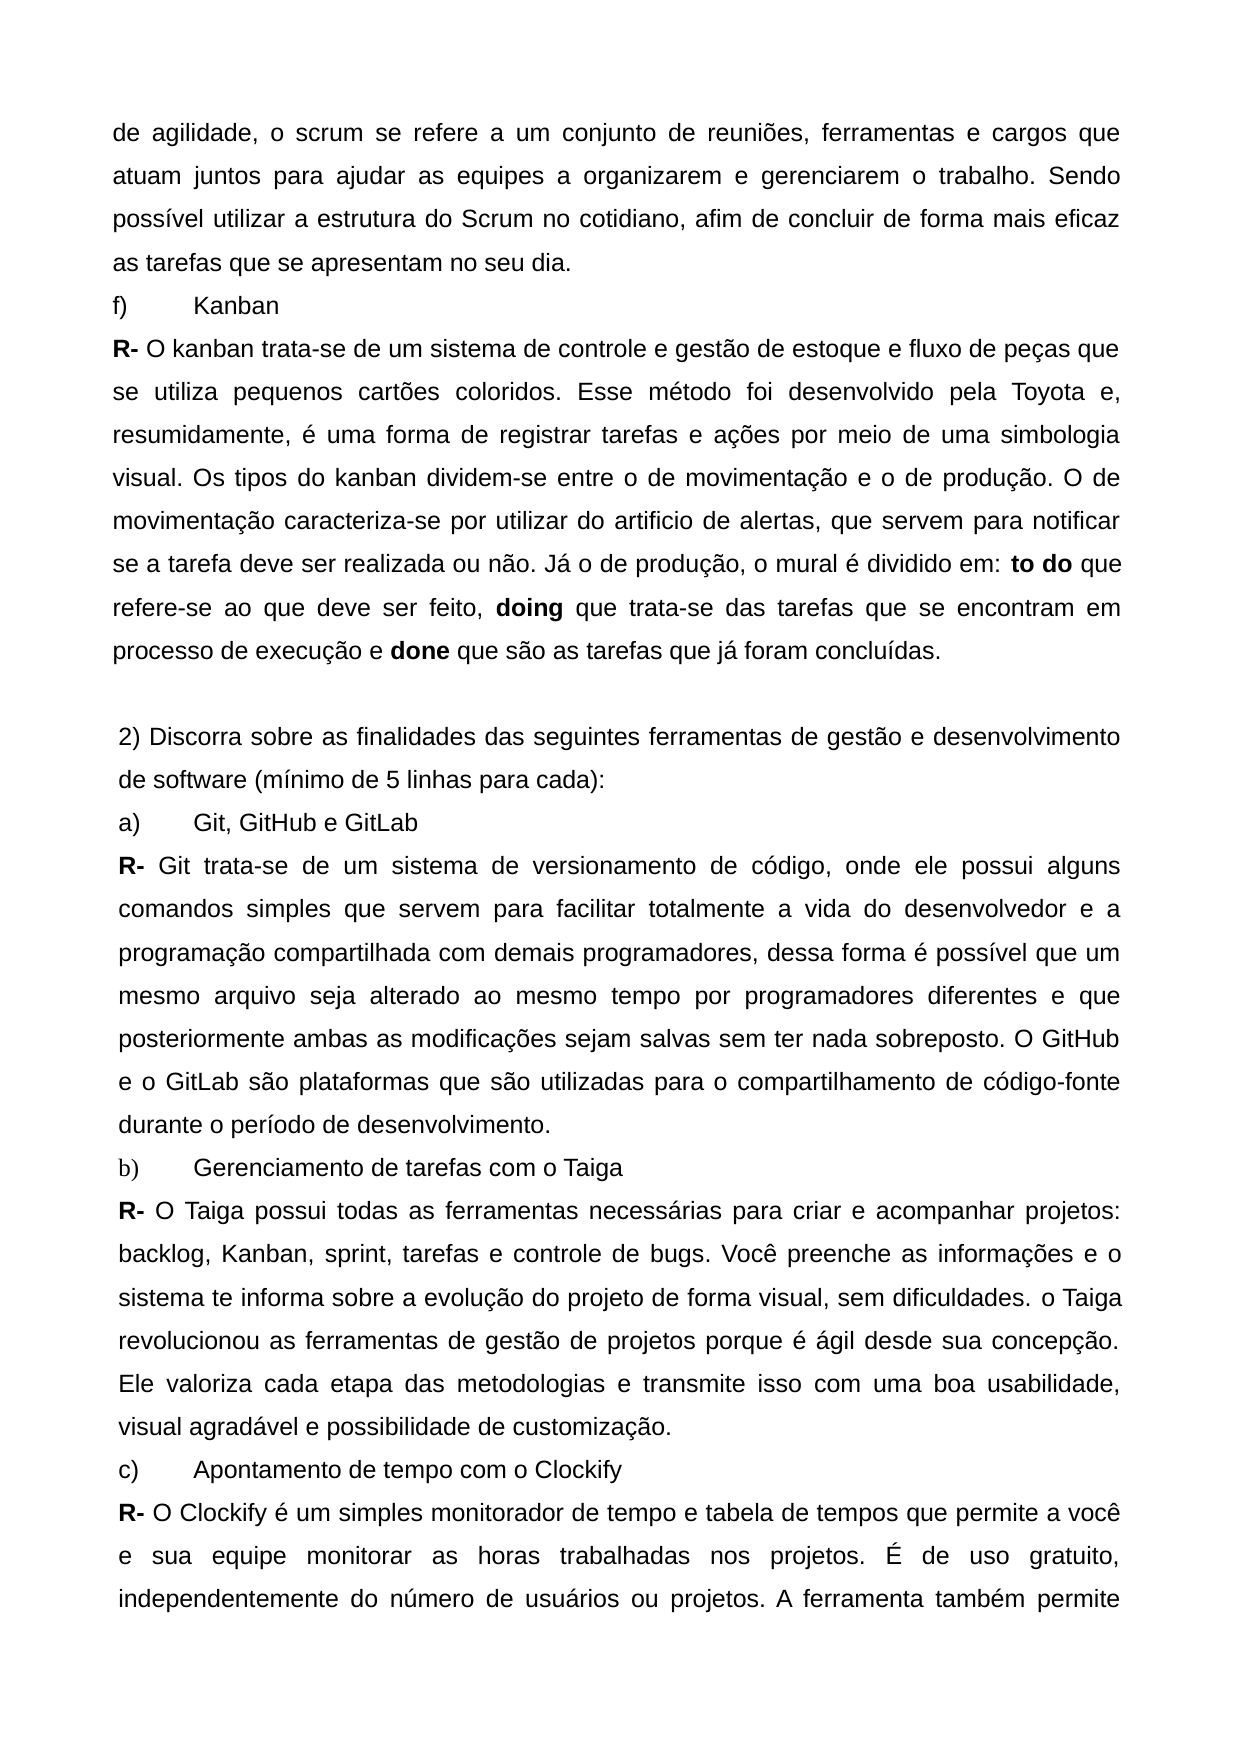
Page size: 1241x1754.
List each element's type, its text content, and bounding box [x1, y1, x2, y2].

list Git, GitHub e GitLab [118, 808, 1122, 837]
list R- Git trata-se de um sistema de versionamento de código, onde ele possui alguns comandos simples que servem para facilitar totalmente a vida do desenvolvedor e a programação compartilhada com demais programadores, dessa forma é possível que um mesmo arquivo seja alterado ao mesmo tempo por programadores diferentes e que posteriormente ambas as modificações sejam salvas sem ter nada sobreposto. O GitHub e o GitLab são plataformas que são utilizadas para o compartilhamento de código-fonte durante o período de desenvolvimento. [118, 851, 1122, 1139]
list de agilidade, o scrum se refere a um conjunto de reuniões, ferramentas e cargos que atuam juntos para ajudar as equipes a organizarem e gerenciarem o trabalho. Sendo possível utilizar a estrutura do Scrum no cotidiano, afim de concluir de forma mais eficaz as tarefas que se apresentam no seu dia. [112, 118, 1122, 276]
list R- O Clockify é um simples monitorador de tempo e tabela de tempos que permite a você e sua equipe monitorar as horas trabalhadas nos projetos. É de uso gratuito, independentemente do número de usuários ou projetos. A ferramenta também permite [118, 1498, 1122, 1613]
list Apontamento de tempo com o Clockify [118, 1455, 1122, 1484]
list Kanban [112, 291, 1122, 319]
list Gerenciamento de tarefas com o Taiga [118, 1153, 1122, 1182]
list R- O kanban trata-se de um sistema de controle e gestão de estoque e fluxo de peças que se utiliza pequenos cartões coloridos. Esse método foi desenvolvido pela Toyota e, resumidamente, é uma forma de registrar tarefas e ações por meio de uma simbologia visual. Os tipos do kanban dividem-se entre o de movimentação e o de produção. O de movimentação caracteriza-se por utilizar do artificio de alertas, que servem para notificar se a tarefa deve ser realizada ou não. Já o de produção, o mural é dividido em: to do que refere-se ao que deve ser feito, doing que trata-se das tarefas que se encontram em processo de execução e done que são as tarefas que já foram concluídas. [112, 334, 1122, 664]
text 2) Discorra sobre as finalidades das seguintes ferramentas de gestão e desenvolvimento de software (mínimo de 5 linhas para cada): [118, 722, 1122, 794]
list R- O Taiga possui todas as ferramentas necessárias para criar e acompanhar projetos: backlog, Kanban, sprint, tarefas e controle de bugs. Você preenche as informações e o sistema te informa sobre a evolução do projeto de forma visual, sem dificuldades. o Taiga revolucionou as ferramentas de gestão de projetos porque é ágil desde sua concepção. Ele valoriza cada etapa das metodologias e transmite isso com uma boa usabilidade, visual agradável e possibilidade de customização. [118, 1196, 1122, 1441]
